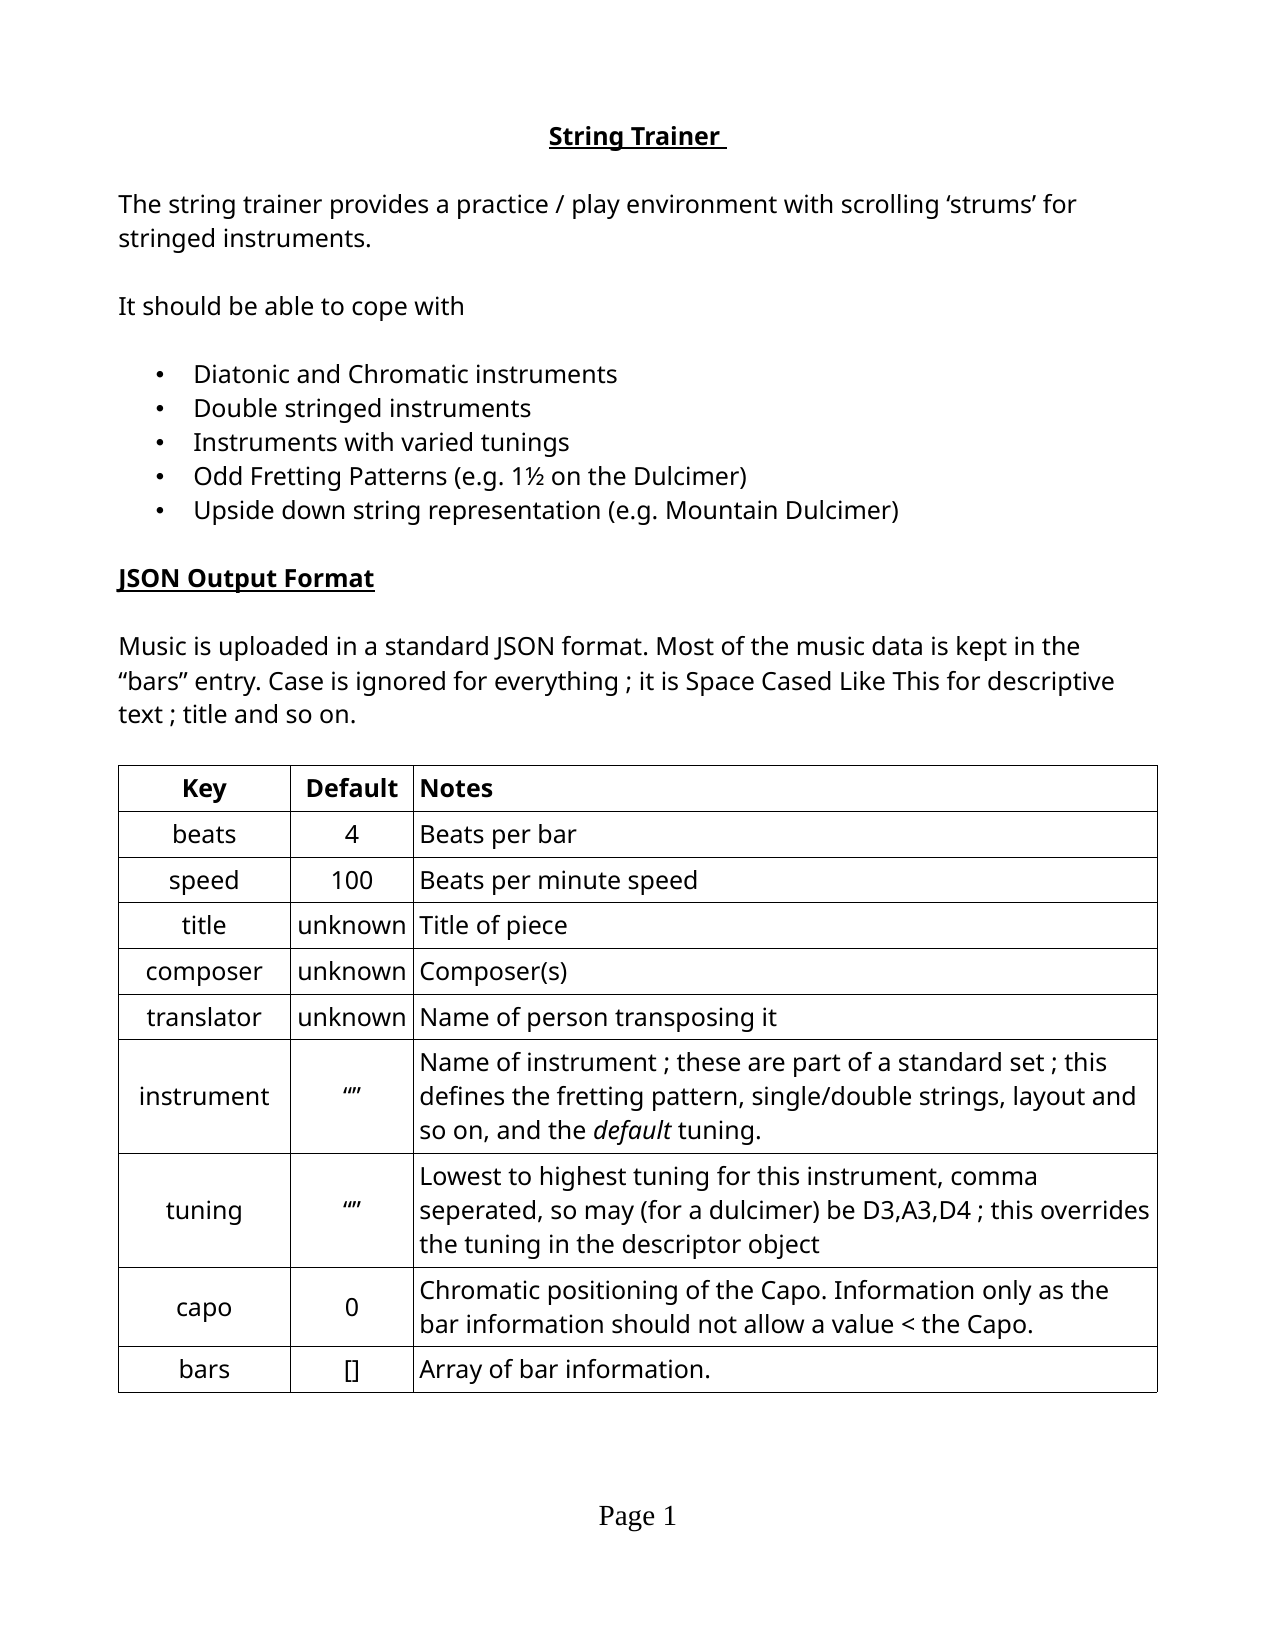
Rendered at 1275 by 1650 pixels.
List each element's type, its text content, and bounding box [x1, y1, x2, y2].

table_cell tuning [119, 1154, 290, 1267]
table_cell Title of piece [414, 903, 1157, 948]
list Instruments with varied tunings [156, 425, 1157, 459]
table_header Key [119, 766, 290, 811]
table_cell Composer(s) [414, 949, 1157, 993]
table_cell “” [291, 1154, 413, 1267]
text It should be able to cope with [118, 288, 1157, 322]
table_cell beats [119, 812, 290, 857]
table_cell Lowest to highest tuning for this instrument, comma seperated, so may (for a dulcimer) be D3,A3,D4 ; this overrides the tuning in the descriptor object [414, 1154, 1157, 1267]
table_cell Array of bar information. [414, 1347, 1157, 1392]
table_cell bars [119, 1347, 290, 1392]
table_cell composer [119, 949, 290, 993]
list Diatonic and Chromatic instruments [156, 357, 1157, 391]
list Double stringed instruments [156, 391, 1157, 425]
table_cell [] [291, 1347, 413, 1392]
text JSON Output Format [118, 561, 1157, 595]
table_cell translator [119, 995, 290, 1039]
text The string trainer provides a practice / play environment with scrolling ‘strums’ for stringed instruments. [118, 186, 1157, 254]
table_cell Name of person transposing it [414, 995, 1157, 1039]
table_cell 100 [291, 858, 413, 902]
list Odd Fretting Patterns (e.g. 1½ on the Dulcimer) [156, 459, 1157, 493]
table_cell Beats per bar [414, 812, 1157, 857]
table_cell Beats per minute speed [414, 858, 1157, 902]
table_cell 0 [291, 1268, 413, 1346]
table_header Default [291, 766, 413, 811]
table_cell 4 [291, 812, 413, 857]
table_cell title [119, 903, 290, 948]
table_cell speed [119, 858, 290, 902]
list Upside down string representation (e.g. Mountain Dulcimer) [156, 493, 1157, 527]
text String Trainer [118, 118, 1157, 152]
table_header Notes [414, 766, 1157, 811]
table_cell capo [119, 1268, 290, 1346]
text Music is uploaded in a standard JSON format. Most of the music data is kept in the “bars” entry. Case is ignored for everything ; it is Space Cased Like This for descriptive text ; title and so on. [118, 629, 1157, 731]
table_cell unknown [291, 949, 413, 993]
table_cell Name of instrument ; these are part of a standard set ; this defines the fretting pattern, single/double strings, layout and so on, and the default tuning. [414, 1040, 1157, 1153]
table_cell unknown [291, 903, 413, 948]
table_cell Chromatic positioning of the Capo. Information only as the bar information should not allow a value < the Capo. [414, 1268, 1157, 1346]
table_cell “” [291, 1040, 413, 1153]
table_cell instrument [119, 1040, 290, 1153]
table_cell unknown [291, 995, 413, 1039]
